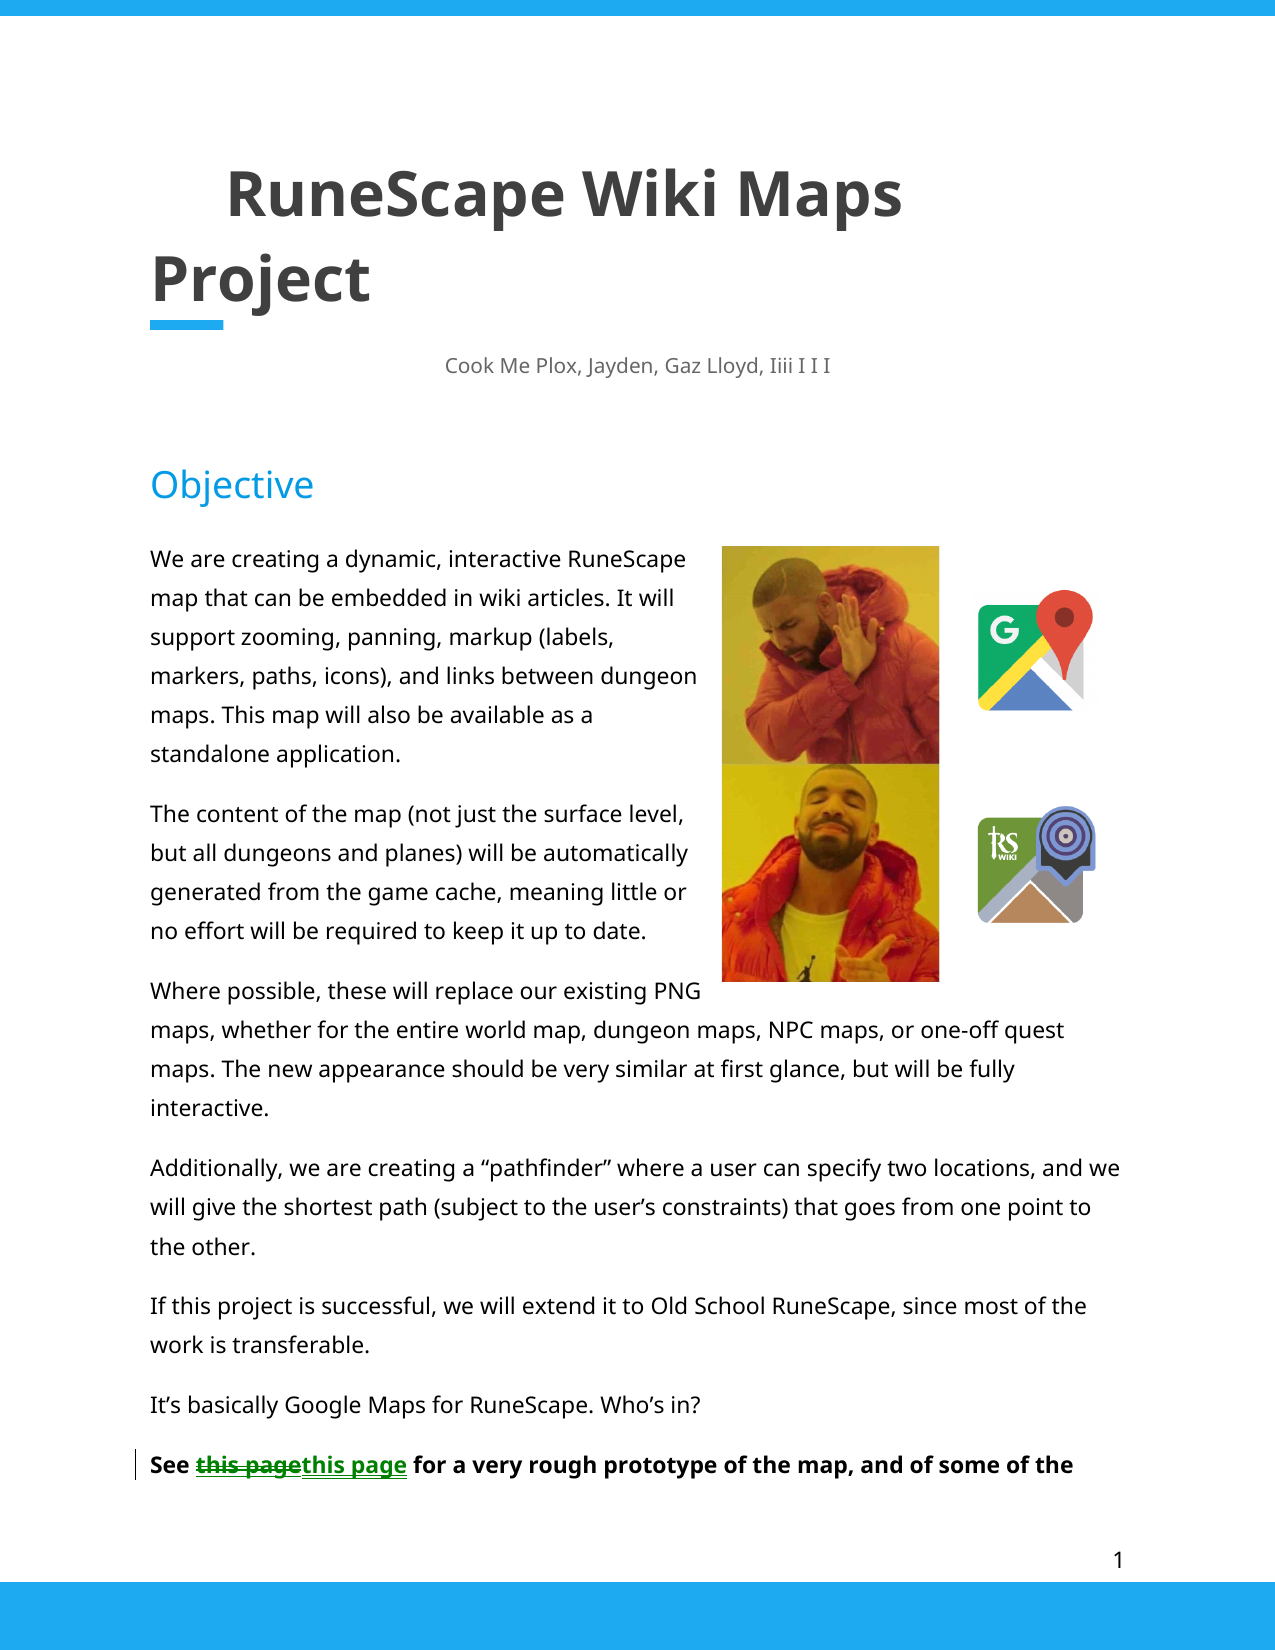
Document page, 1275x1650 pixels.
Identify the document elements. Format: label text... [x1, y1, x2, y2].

picture [0, 0, 1275, 16]
text It’s basically Google Maps for RuneScape. Who’s in? [150, 1389, 1125, 1421]
text Cook Me Plox, Jayden, Gaz Lloyd, Iiii I I I [150, 351, 1125, 380]
picture [150, 320, 224, 330]
subtitle Objective [150, 458, 1125, 509]
text Where possible, these will replace our existing PNG maps, whether for the entire world map, dungeon maps, NPC maps, or one-off quest maps. The new appearance should be very similar at first glance, but will be fully interactive. [150, 975, 1125, 1124]
picture [721, 546, 1122, 982]
text We are creating a dynamic, interactive RuneScape map that can be embedded in wiki articles. It will support zooming, panning, markup (labels, markers, paths, icons), and links between dungeon maps. This map will also be available as a standalone application. [150, 543, 1125, 769]
text See this page for a very rough prototype of the map, and of some of the [150, 1449, 1125, 1480]
text If this project is successful, we will extend it to Old School RuneScape, since most of the work is transferable. [150, 1290, 1125, 1361]
picture [0, 1582, 1275, 1650]
title RuneScape Wiki Maps Project [150, 150, 1125, 320]
text The content of the map (not just the surface level, but all dungeons and planes) will be automatically generated from the game cache, meaning little or no effort will be required to keep it up to date. [150, 798, 721, 947]
text Additionally, we are creating a “pathfinder” where a user can specify two locations, and we will give the shortest path (subject to the user’s constraints) that goes from one point to the other. [150, 1152, 1125, 1262]
